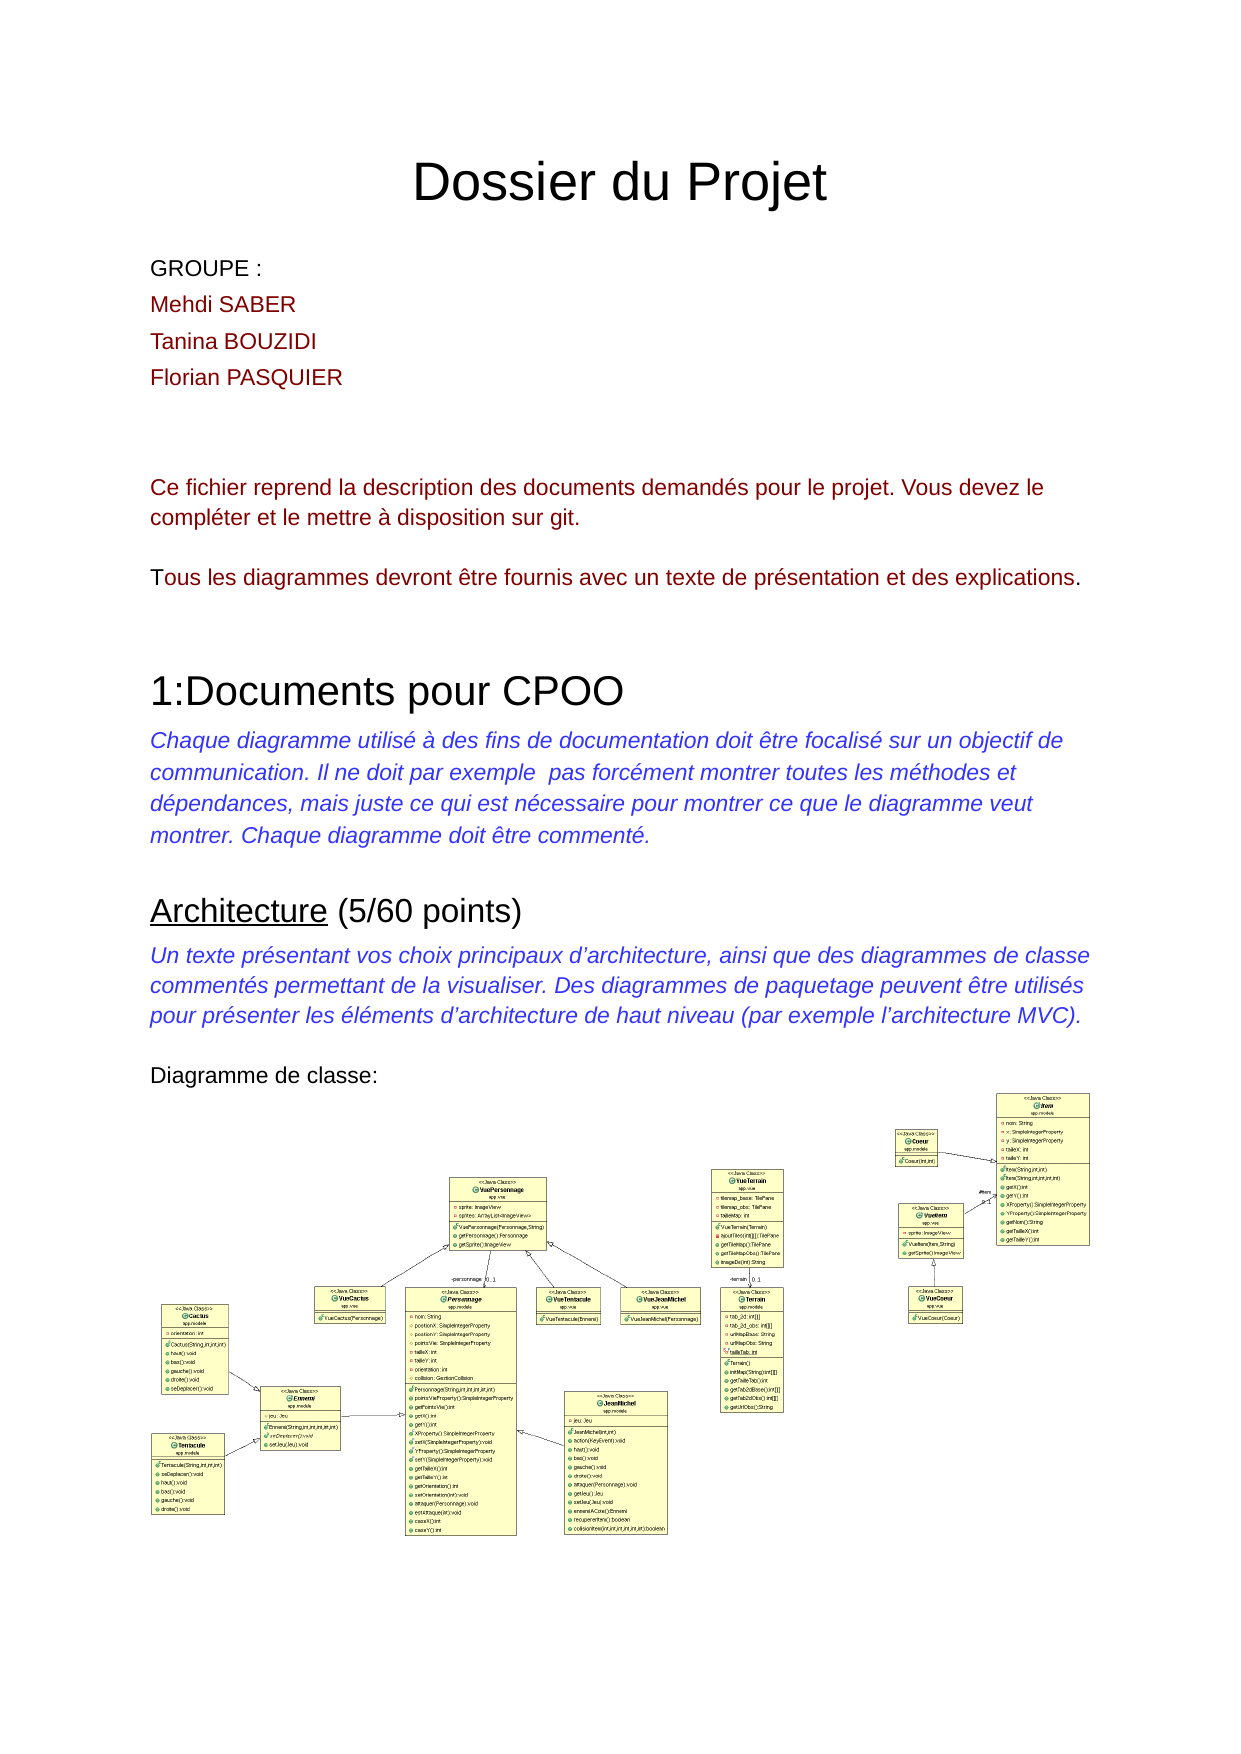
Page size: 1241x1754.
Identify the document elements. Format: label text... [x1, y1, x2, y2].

text Tanina BOUZIDI [150, 328, 1090, 354]
text Tous les diagrammes devront être fournis avec un texte de présentation et des explications. [150, 564, 1090, 591]
text Diagramme de classe: [150, 1062, 1090, 1089]
text Chaque diagramme utilisé à des fins de documentation doit être focalisé sur un objectif de communication. Il ne doit par exemple pas forcément montrer toutes les méthodes et dépendances, mais juste ce qui est nécessaire pour montrer ce que le diagramme veut montrer. Chaque diagramme doit être commenté. [150, 727, 1090, 848]
title Dossier du Projet [150, 150, 1090, 212]
subtitle Architecture (5/60 points) [150, 891, 1090, 929]
subtitle 1:Documents pour CPOO [150, 666, 1090, 714]
picture [150, 1092, 1091, 1537]
text GROUPE : [150, 255, 1090, 281]
text Mehdi SABER [150, 291, 1090, 318]
text Ce fichier reprend la description des documents demandés pour le projet. Vous devez le compléter et le mettre à disposition sur git. [150, 474, 1090, 530]
text Un texte présentant vos choix principaux d’architecture, ainsi que des diagrammes de classe commentés permettant de la visualiser. Des diagrammes de paquetage peuvent être utilisés pour présenter les éléments d’architecture de haut niveau (par exemple l’architecture MVC). [150, 942, 1090, 1028]
text Florian PASQUIER [150, 364, 1090, 391]
